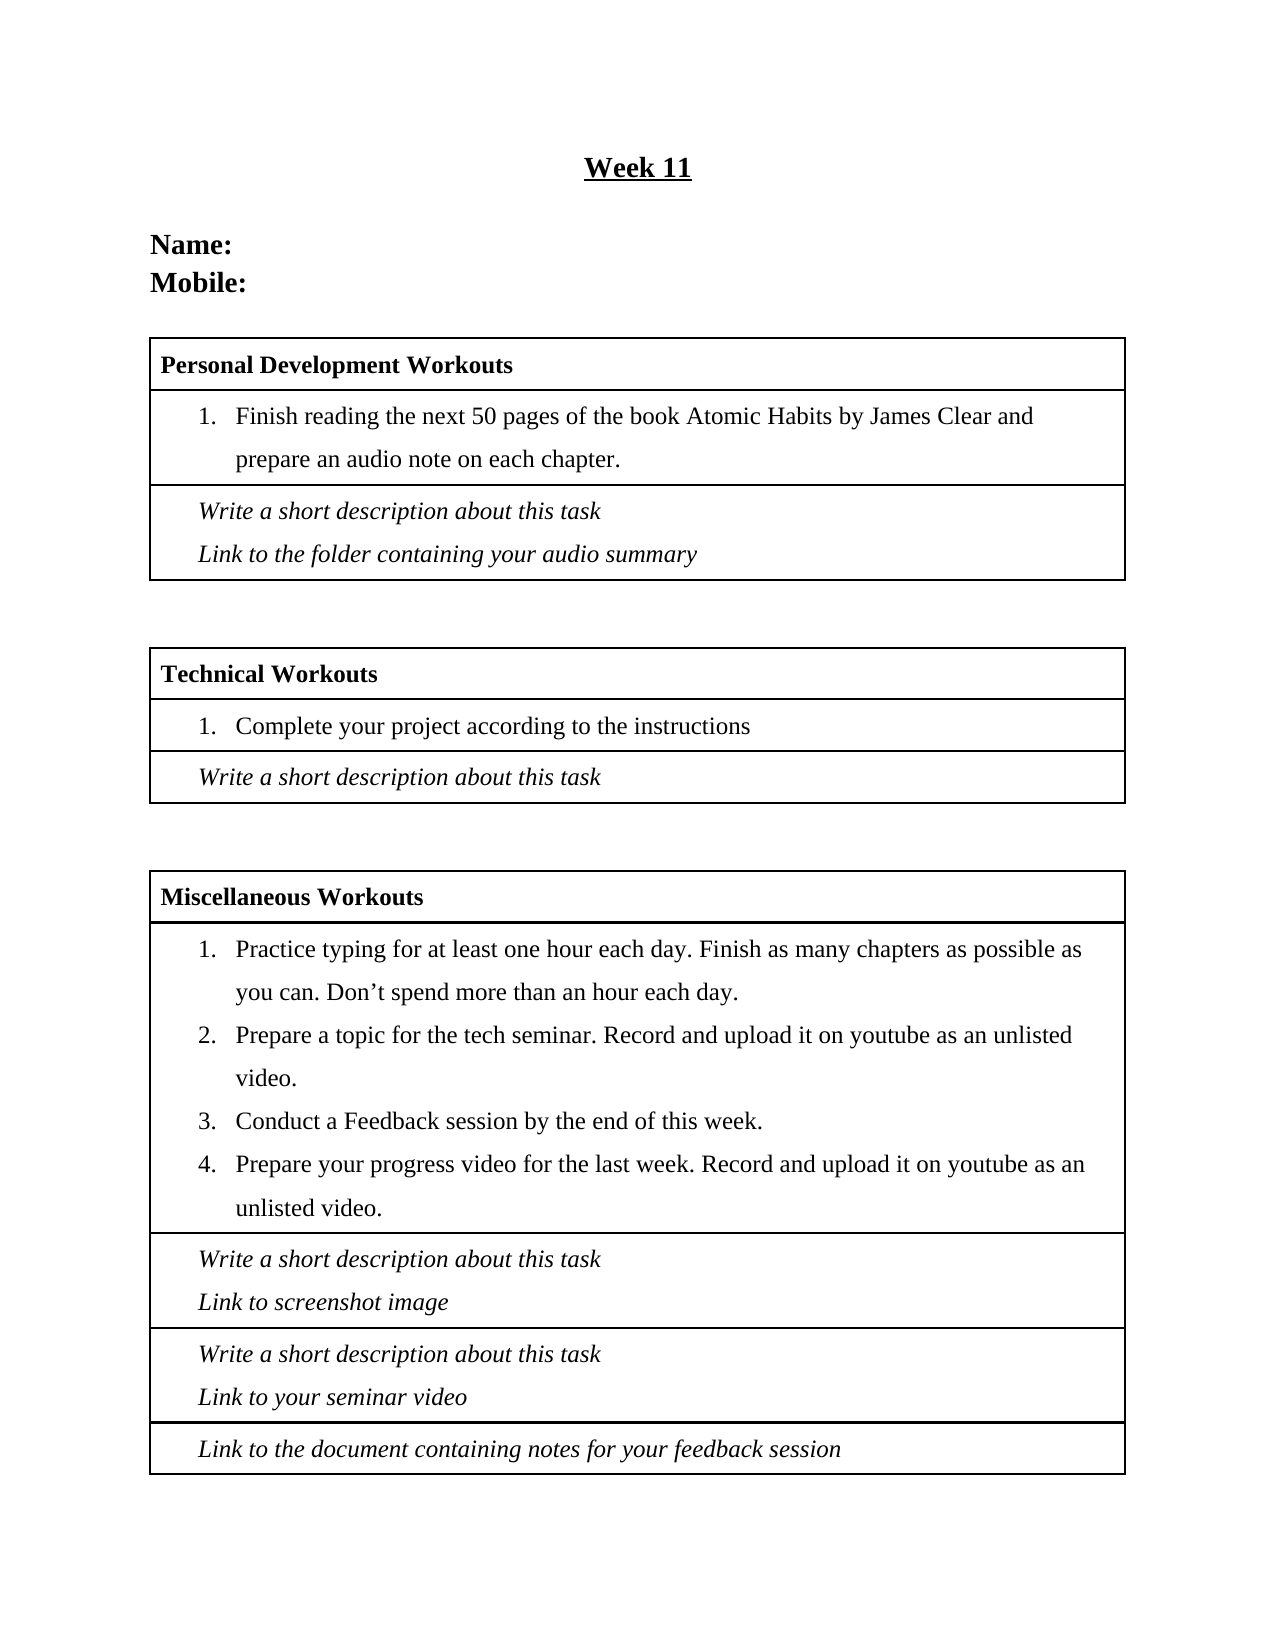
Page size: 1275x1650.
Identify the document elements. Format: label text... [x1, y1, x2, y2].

table_cell Practice typing for at least one hour each day. Finish as many chapters as possible as you can. Don’t spend more than an hour each day. Prepare a topic for the tech seminar. Record and upload it on youtube as an unlisted video. Conduct a Feedback session by the end of this week. Prepare your progress video for the last week. Record and upload it on youtube as an unlisted video. [151, 924, 1124, 1232]
table_cell Write a short description about this task [151, 752, 1124, 802]
text Week 11 [150, 150, 1125, 183]
table_header Miscellaneous Workouts [151, 872, 1124, 921]
table_header Technical Workouts [151, 649, 1124, 698]
table_cell Write a short description about this task Link to the folder containing your audio summary [151, 486, 1124, 578]
table_header Personal Development Workouts [151, 339, 1124, 389]
text Mobile: [150, 266, 1125, 299]
table_cell Write a short description about this task Link to your seminar video [151, 1329, 1124, 1421]
table_cell Finish reading the next 50 pages of the book Atomic Habits by James Clear and prepare an audio note on each chapter. [151, 391, 1124, 484]
table_cell Write a short description about this task Link to screenshot image [151, 1234, 1124, 1327]
table_cell Link to the document containing notes for your feedback session [151, 1424, 1124, 1473]
text Name: [150, 227, 1125, 261]
table_cell Complete your project according to the instructions [151, 700, 1124, 750]
